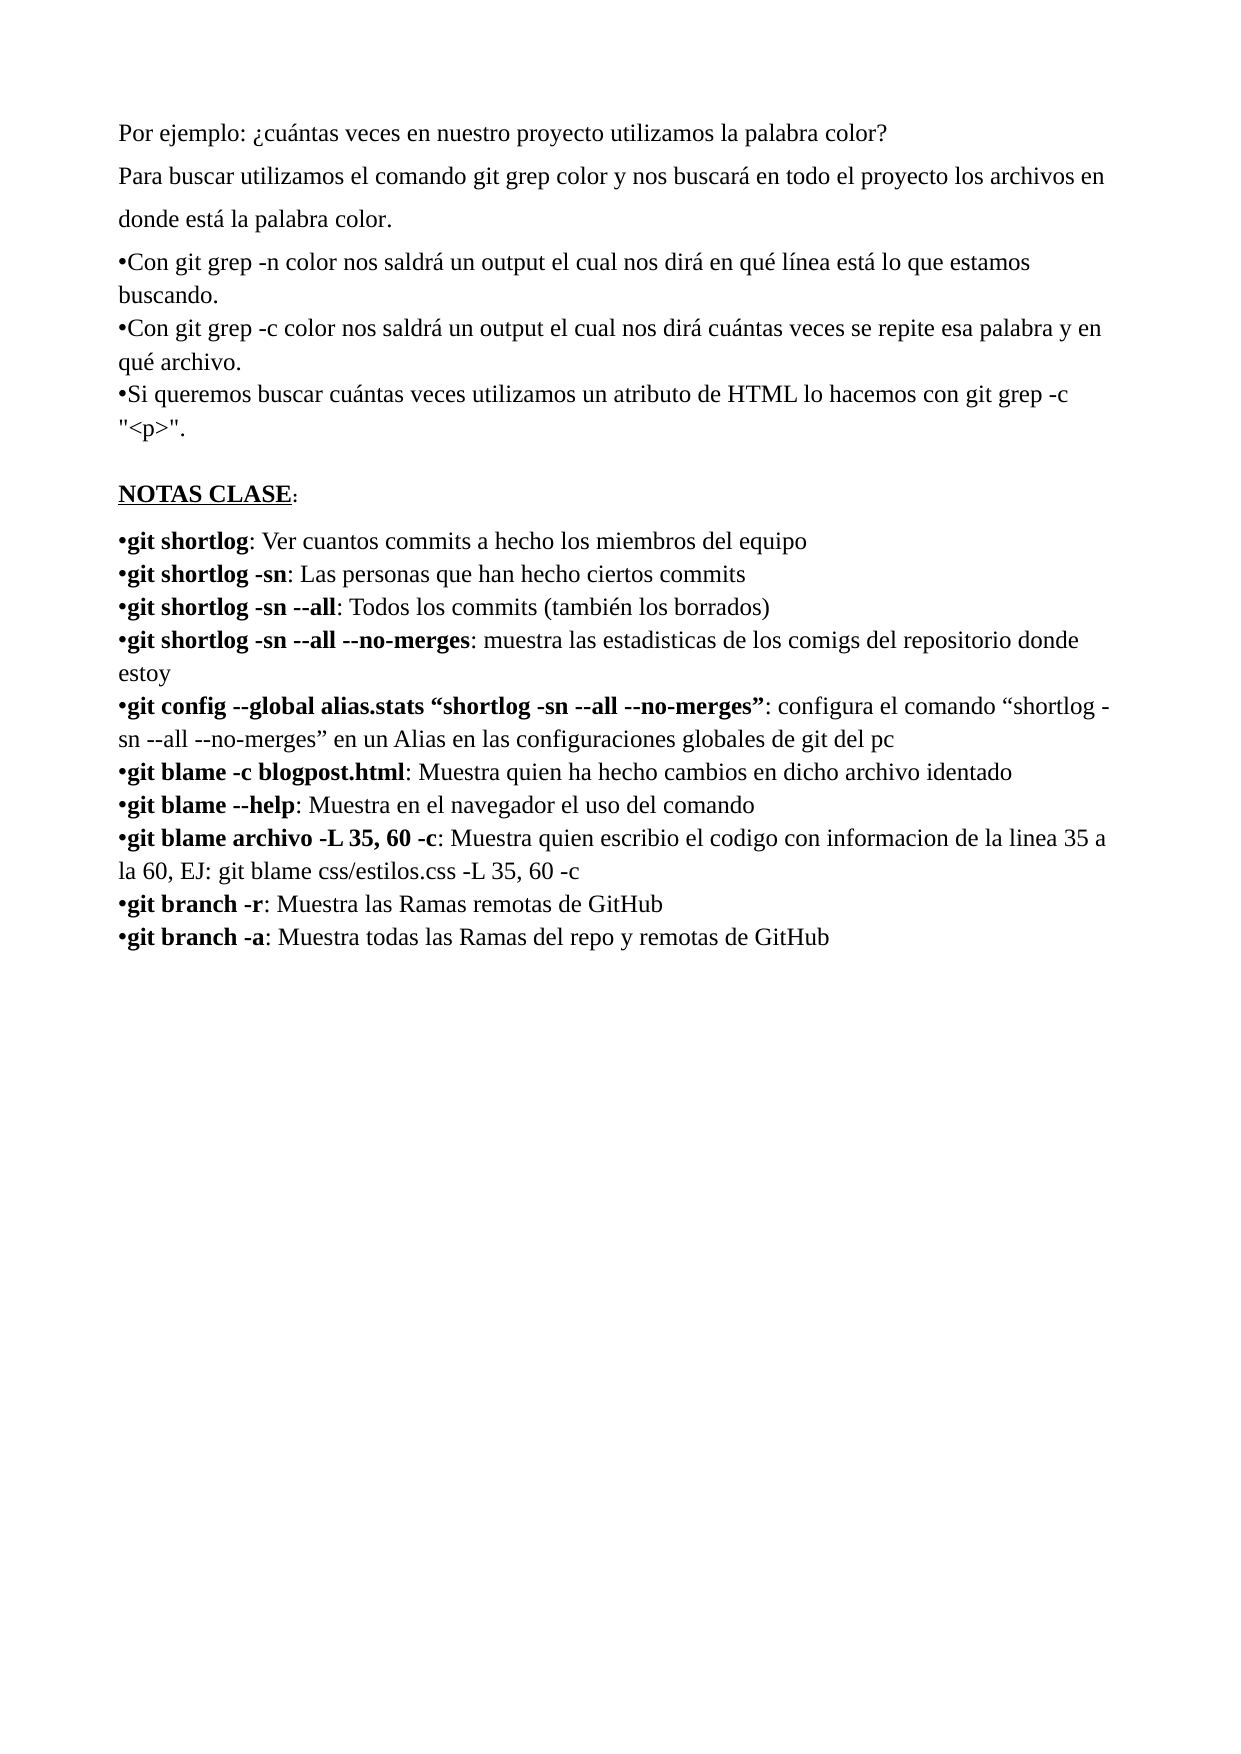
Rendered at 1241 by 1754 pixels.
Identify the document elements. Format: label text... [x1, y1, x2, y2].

list Con git grep -c color nos saldrá un output el cual nos dirá cuántas veces se repite esa palabra y en qué archivo. [118, 313, 1122, 375]
list git config --global alias.stats “shortlog -sn --all --no-merges”: configura el comando “shortlog -sn --all --no-merges” en un Alias en las configuraciones globales de git del pc [118, 691, 1122, 753]
list git blame --help: Muestra en el navegador el uso del comando [118, 790, 1122, 819]
list git shortlog -sn --all --no-merges: muestra las estadisticas de los comigs del repositorio donde estoy [118, 625, 1122, 687]
text Por ejemplo: ¿cuántas veces en nuestro proyecto utilizamos la palabra color? [118, 118, 1122, 147]
list Si queremos buscar cuántas veces utilizamos un atributo de HTML lo hacemos con git grep -c "<p>". [118, 379, 1122, 441]
list Con git grep -n color nos saldrá un output el cual nos dirá en qué línea está lo que estamos buscando. [118, 247, 1122, 309]
list git shortlog: Ver cuantos commits a hecho los miembros del equipo [118, 526, 1122, 555]
list git blame archivo -L 35, 60 -c: Muestra quien escribio el codigo con informacion de la linea 35 a la 60, EJ: git blame css/estilos.css -L 35, 60 -c [118, 823, 1122, 885]
list git branch -a: Muestra todas las Ramas del repo y remotas de GitHub [118, 922, 1122, 951]
text NOTAS CLASE: [118, 479, 1122, 507]
list git branch -r: Muestra las Ramas remotas de GitHub [118, 889, 1122, 918]
list git shortlog -sn --all: Todos los commits (también los borrados) [118, 592, 1122, 621]
text Para buscar utilizamos el comando git grep color y nos buscará en todo el proyecto los archivos en donde está la palabra color. [118, 161, 1122, 233]
list git blame -c blogpost.html: Muestra quien ha hecho cambios en dicho archivo identado [118, 757, 1122, 786]
list git shortlog -sn: Las personas que han hecho ciertos commits [118, 559, 1122, 588]
